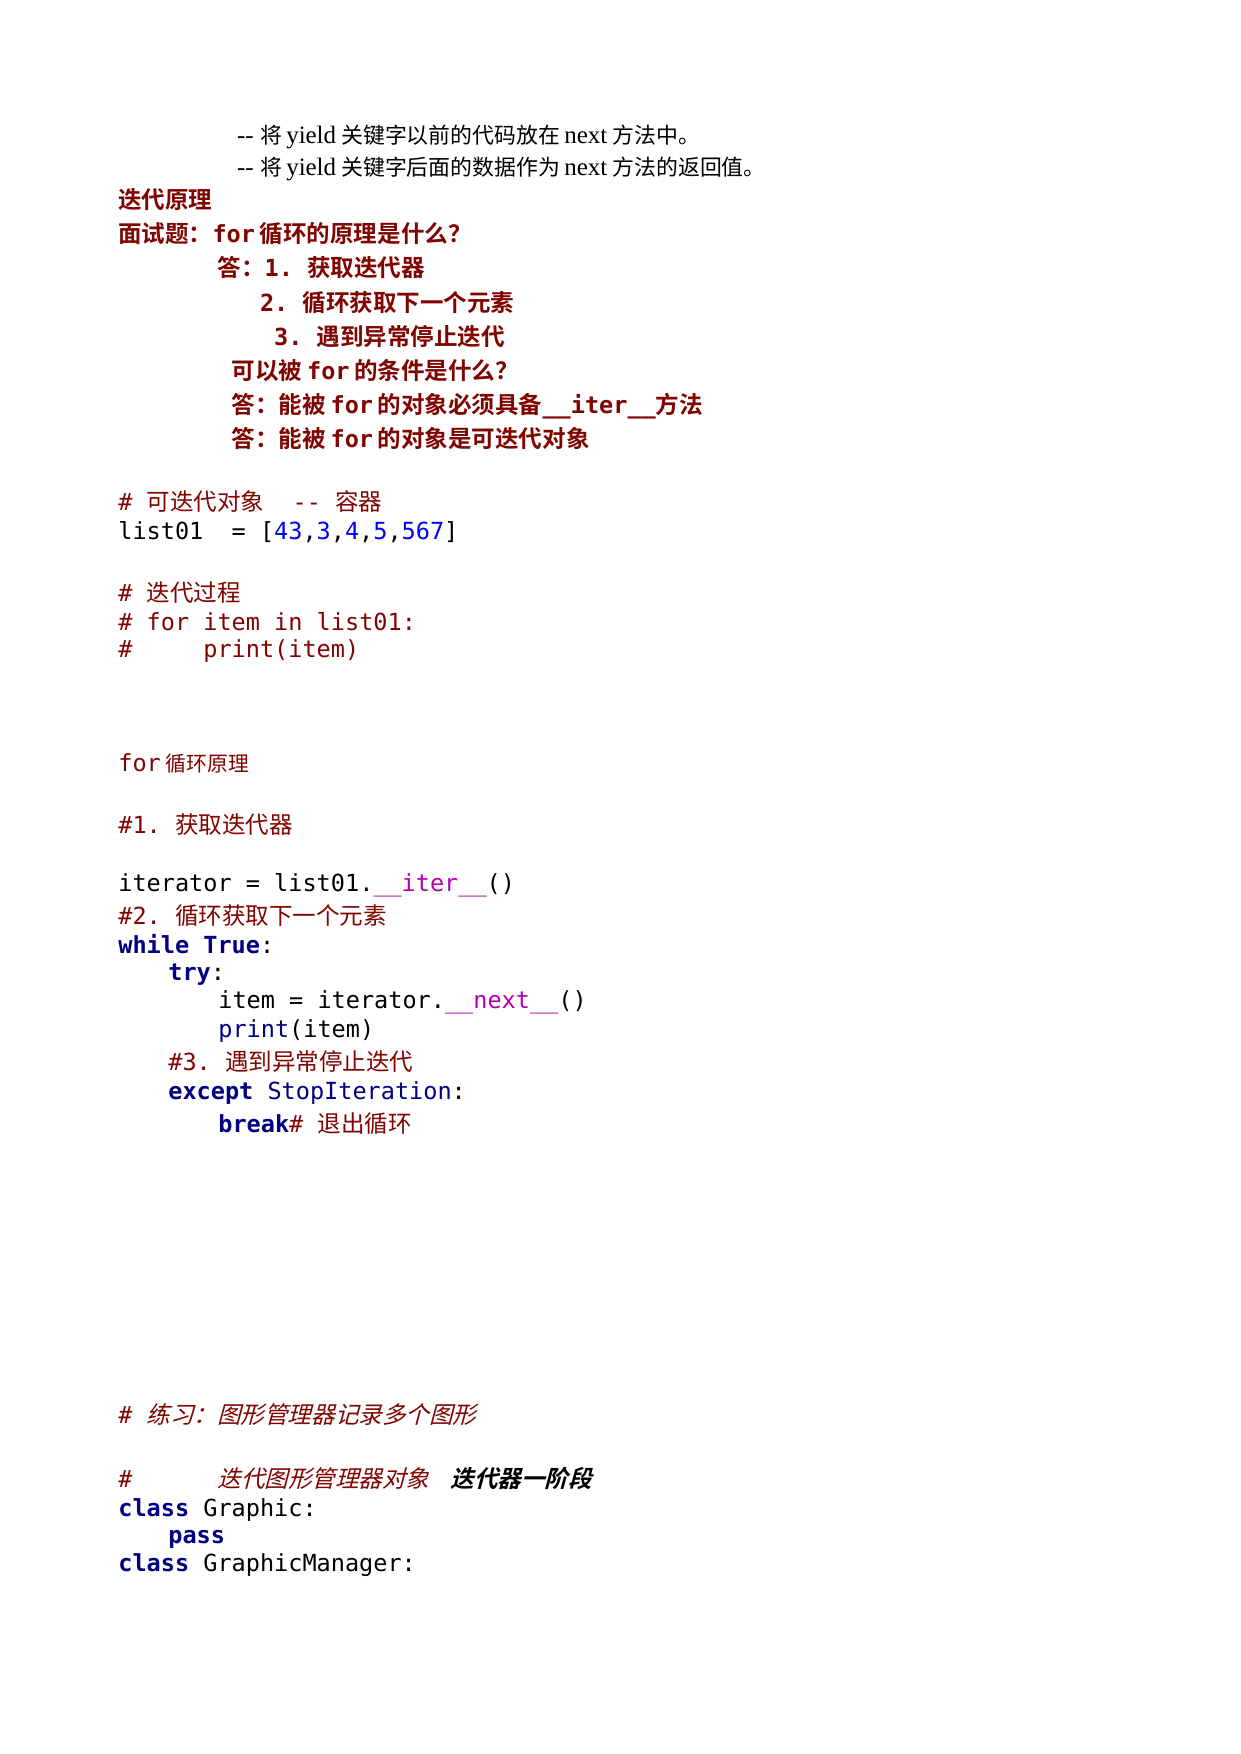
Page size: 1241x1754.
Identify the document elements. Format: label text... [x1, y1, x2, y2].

text 答：能被for的对象必须具备__iter__方法 [118, 386, 1122, 420]
text list01 = [43,3,4,5,567] [118, 517, 1122, 545]
list -- 将yield关键字后面的数据作为next方法的返回值。 [237, 150, 1122, 181]
text # for item in list01: [118, 608, 1122, 636]
text 答：能被for的对象是可迭代对象 [118, 420, 1122, 454]
text class GraphicManager: [118, 1549, 1122, 1577]
text except StopIteration: [118, 1077, 1122, 1105]
text 2. 循环获取下一个元素 [118, 284, 1122, 318]
text # 迭代图形管理器对象 迭代器一阶段 [118, 1460, 1122, 1494]
text 答：1. 获取迭代器 [118, 249, 1122, 284]
text for循环原理 [118, 749, 1122, 777]
text # 迭代过程 [118, 574, 1122, 608]
text #2. 循环获取下一个元素 [118, 897, 1122, 931]
text # 可迭代对象 -- 容器 [118, 483, 1122, 517]
text pass [118, 1521, 1122, 1549]
text print(item) [118, 1015, 1122, 1043]
text #3. 遇到异常停止迭代 [118, 1043, 1122, 1077]
text break# 退出循环 [118, 1105, 1122, 1139]
text iterator = list01.__iter__() [118, 870, 1122, 897]
list -- 将yield关键字以前的代码放在next方法中。 [237, 118, 1122, 150]
text item = iterator.__next__() [118, 987, 1122, 1015]
text try: [118, 959, 1122, 987]
text 3. 遇到异常停止迭代 [118, 318, 1122, 352]
text 可以被for的条件是什么？ [118, 352, 1122, 386]
text # print(item) [118, 636, 1122, 663]
text #1. 获取迭代器 [118, 806, 1122, 841]
text class Graphic: [118, 1494, 1122, 1521]
text # 练习：图形管理器记录多个图形 [118, 1396, 1122, 1431]
text while True: [118, 931, 1122, 959]
text 面试题：for循环的原理是什么？ [118, 216, 1122, 249]
text 迭代原理 [118, 181, 1122, 216]
